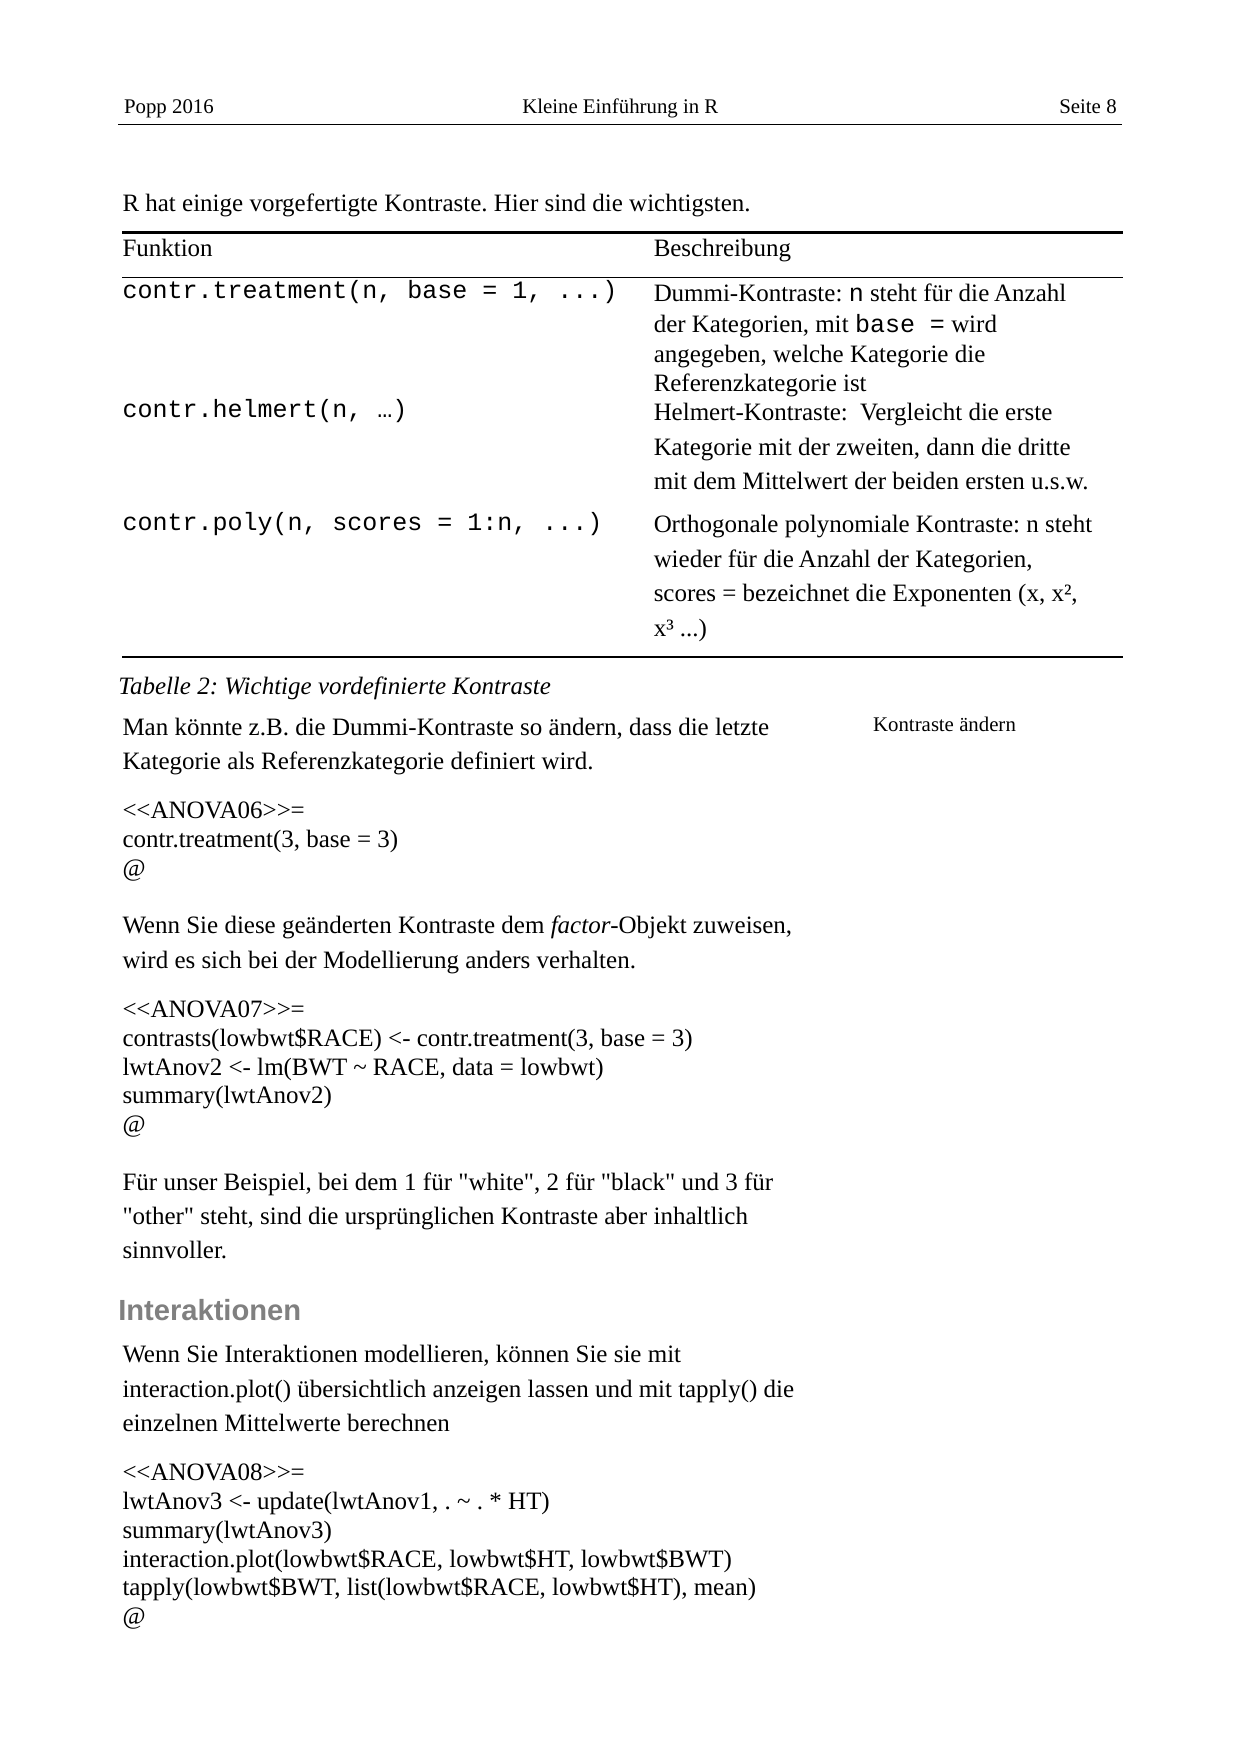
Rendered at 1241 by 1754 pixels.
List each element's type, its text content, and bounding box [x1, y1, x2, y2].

table_cell [122, 159, 855, 188]
table_cell Orthogonale polynomiale Kontraste: n steht wieder für die Anzahl der Kategorien, scores = bezeichnet die Exponenten (x, x², x³ ...) [654, 509, 1123, 656]
table_header Man könnte z.B. die Dummi-Kontraste so ändern, dass die letzte Kategorie als Referenzkategorie definiert wird. <<ANOVA06>>= contr.treatment(3, base = 3) @ Wenn Sie diese geänderten Kontraste dem factor-Objekt zuweisen, wird es sich bei der Modellierung anders verhalten. <<ANOVA07>>= contrasts(lowbwt$RACE) <- contr.treatment(3, base = 3) lwtAnov2 <- lm(BWT ~ RACE, data = lowbwt) summary(lwtAnov2) @ Für unser Beispiel, bei dem 1 für "white", 2 für "black" und 3 für "other" steht, sind die ursprünglichen Kontraste aber inhaltlich sinnvoller. [122, 712, 855, 1279]
table_cell Dummi-Kontraste: n steht für die Anzahl der Kategorien, mit base = wird angegeben, welche Kategorie die Referenzkategorie ist [654, 278, 1123, 397]
table_cell contr.treatment(n, base = 1, ...) [122, 278, 653, 397]
table_cell [855, 159, 1123, 188]
text Tabelle 2: Wichtige vordefinierte Kontraste [118, 671, 1122, 699]
table_cell Helmert-Kontraste: Vergleicht die erste Kategorie mit der zweiten, dann die dritte mit dem Mittelwert der beiden ersten u.s.w. [654, 397, 1123, 509]
table_cell [855, 188, 1123, 231]
table_header Beschreibung [654, 234, 1123, 277]
table_header Funktion [122, 234, 653, 277]
table_cell R hat einige vorgefertigte Kontraste. Hier sind die wichtigsten. [122, 188, 855, 231]
table_header Kontraste ändern [855, 712, 1123, 1279]
table_header [855, 1340, 1123, 1630]
table_header Wenn Sie Interaktionen modellieren, können Sie sie mit interaction.plot() übersichtlich anzeigen lassen und mit tapply() die einzelnen Mittelwerte berechnen <<ANOVA08>>= lwtAnov3 <- update(lwtAnov1, . ~ . * HT) summary(lwtAnov3) interaction.plot(lowbwt$RACE, lowbwt$HT, lowbwt$BWT) tapply(lowbwt$BWT, list(lowbwt$RACE, lowbwt$HT), mean) @ [122, 1340, 855, 1630]
table_cell contr.helmert(n, …) [122, 397, 653, 509]
table_cell contr.poly(n, scores = 1:n, ...) [122, 509, 653, 656]
subtitle Interaktionen [118, 1293, 1122, 1327]
